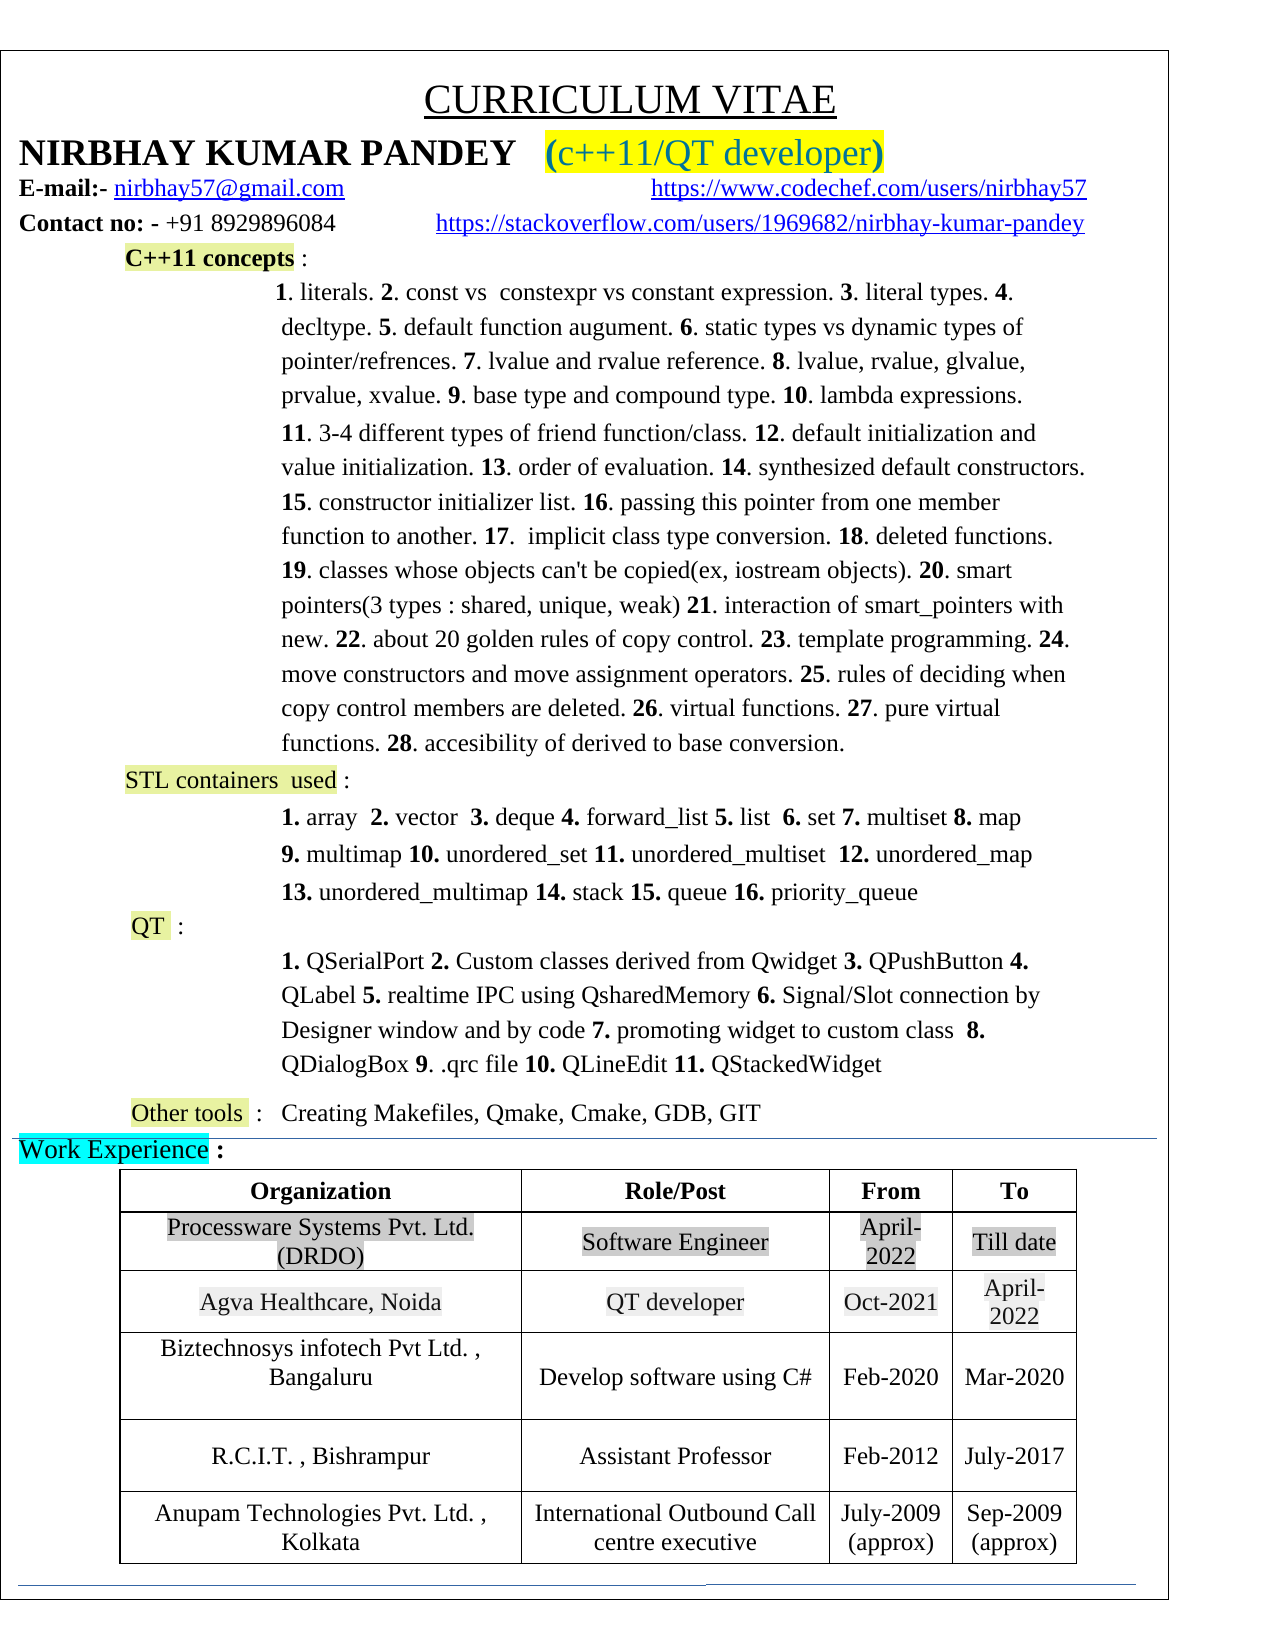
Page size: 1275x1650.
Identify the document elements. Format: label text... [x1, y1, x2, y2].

table_header Role/Post [522, 1170, 829, 1211]
table_cell Feb-2020 [830, 1333, 952, 1419]
table_cell Oct-2021 [830, 1271, 952, 1332]
table_cell April-2022 [830, 1213, 952, 1270]
table_cell International Outbound Call centre executive [522, 1492, 829, 1562]
table_cell Till date [953, 1213, 1076, 1270]
text 1. array 2. vector 3. deque 4. forward_list 5. list 6. set 7. multiset 8. map [169, 802, 1087, 831]
table_cell April-2022 [953, 1271, 1076, 1332]
table_cell Processware Systems Pvt. Ltd.(DRDO) [121, 1213, 521, 1270]
table_cell Assistant Professor [522, 1420, 829, 1491]
text Work Experience : [19, 1139, 1087, 1164]
table_header From [830, 1170, 952, 1211]
text QT : [131, 911, 1087, 940]
table_cell Biztechnosys infotech Pvt Ltd. , Bangaluru [121, 1333, 521, 1419]
text 1. literals. 2. const vs constexpr vs constant expression. 3. literal types. 4. decltype. 5. default function augument. 6. static types vs dynamic types of pointer/refrences. 7. lvalue and rvalue reference. 8. lvalue, rvalue, glvalue, prvalue, xvalue. 9. base type and compound type. 10. lambda expressions. [169, 277, 1087, 409]
text 11. 3-4 different types of friend function/class. 12. default initialization and value initialization. 13. order of evaluation. 14. synthesized default constructors. 15. constructor initializer list. 16. passing this pointer from one member function to another. 17. implicit class type conversion. 18. deleted functions. 19. classes whose objects can't be copied(ex, iostream objects). 20. smart pointers(3 types : shared, unique, weak) 21. interaction of smart_pointers with new. 22. about 20 golden rules of copy control. 23. template programming. 24. move constructors and move assignment operators. 25. rules of deciding when copy control members are deleted. 26. virtual functions. 27. pure virtual functions. 28. accesibility of derived to base conversion. [169, 418, 1087, 757]
text NIRBHAY KUMAR PANDEY (c++11/QT developer) [19, 130, 1087, 173]
text 9. multimap 10. unordered_set 11. unordered_multiset 12. unordered_map [169, 839, 1087, 868]
table_cell Agva Healthcare, Noida [121, 1271, 521, 1332]
text 1. QSerialPort 2. Custom classes derived from Qwidget 3. QPushButton 4. QLabel 5. realtime IPC using QsharedMemory 6. Signal/Slot connection by Designer window and by code 7. promoting widget to custom class 8. QDialogBox 9. .qrc file 10. QLineEdit 11. QStackedWidget [281, 946, 1087, 1078]
text CURRICULUM VITAE [131, 75, 1087, 123]
table_cell July-2009 (approx) [830, 1492, 952, 1562]
text [19, 1133, 1087, 1138]
table_cell Anupam Technologies Pvt. Ltd. , Kolkata [121, 1492, 521, 1562]
table_cell Feb-2012 [830, 1420, 952, 1491]
text Other tools : Creating Makefiles, Qmake, Cmake, GDB, GIT [131, 1098, 1087, 1127]
table_cell Mar-2020 [953, 1333, 1076, 1419]
text 13. unordered_multimap 14. stack 15. queue 16. priority_queue [169, 877, 1087, 906]
table_cell Sep-2009 (approx) [953, 1492, 1076, 1562]
table_cell QT developer [522, 1271, 829, 1332]
table_header Organization [121, 1170, 521, 1211]
table_header To [953, 1170, 1076, 1211]
table_cell R.C.I.T. , Bishrampur [121, 1420, 521, 1491]
text STL containers used : [19, 765, 1087, 794]
table_cell Develop software using C# [522, 1333, 829, 1419]
text C++11 concepts : [19, 243, 1087, 271]
text E-mail:- nirbhay57@gmail.com https://www.codechef.com/users/nirbhay57 [19, 173, 1087, 202]
table_cell Software Engineer [522, 1213, 829, 1270]
text Contact no: - +91 8929896084 https://stackoverflow.com/users/1969682/nirbhay-kumar-pandey [19, 208, 1087, 237]
table_cell July-2017 [953, 1420, 1076, 1491]
